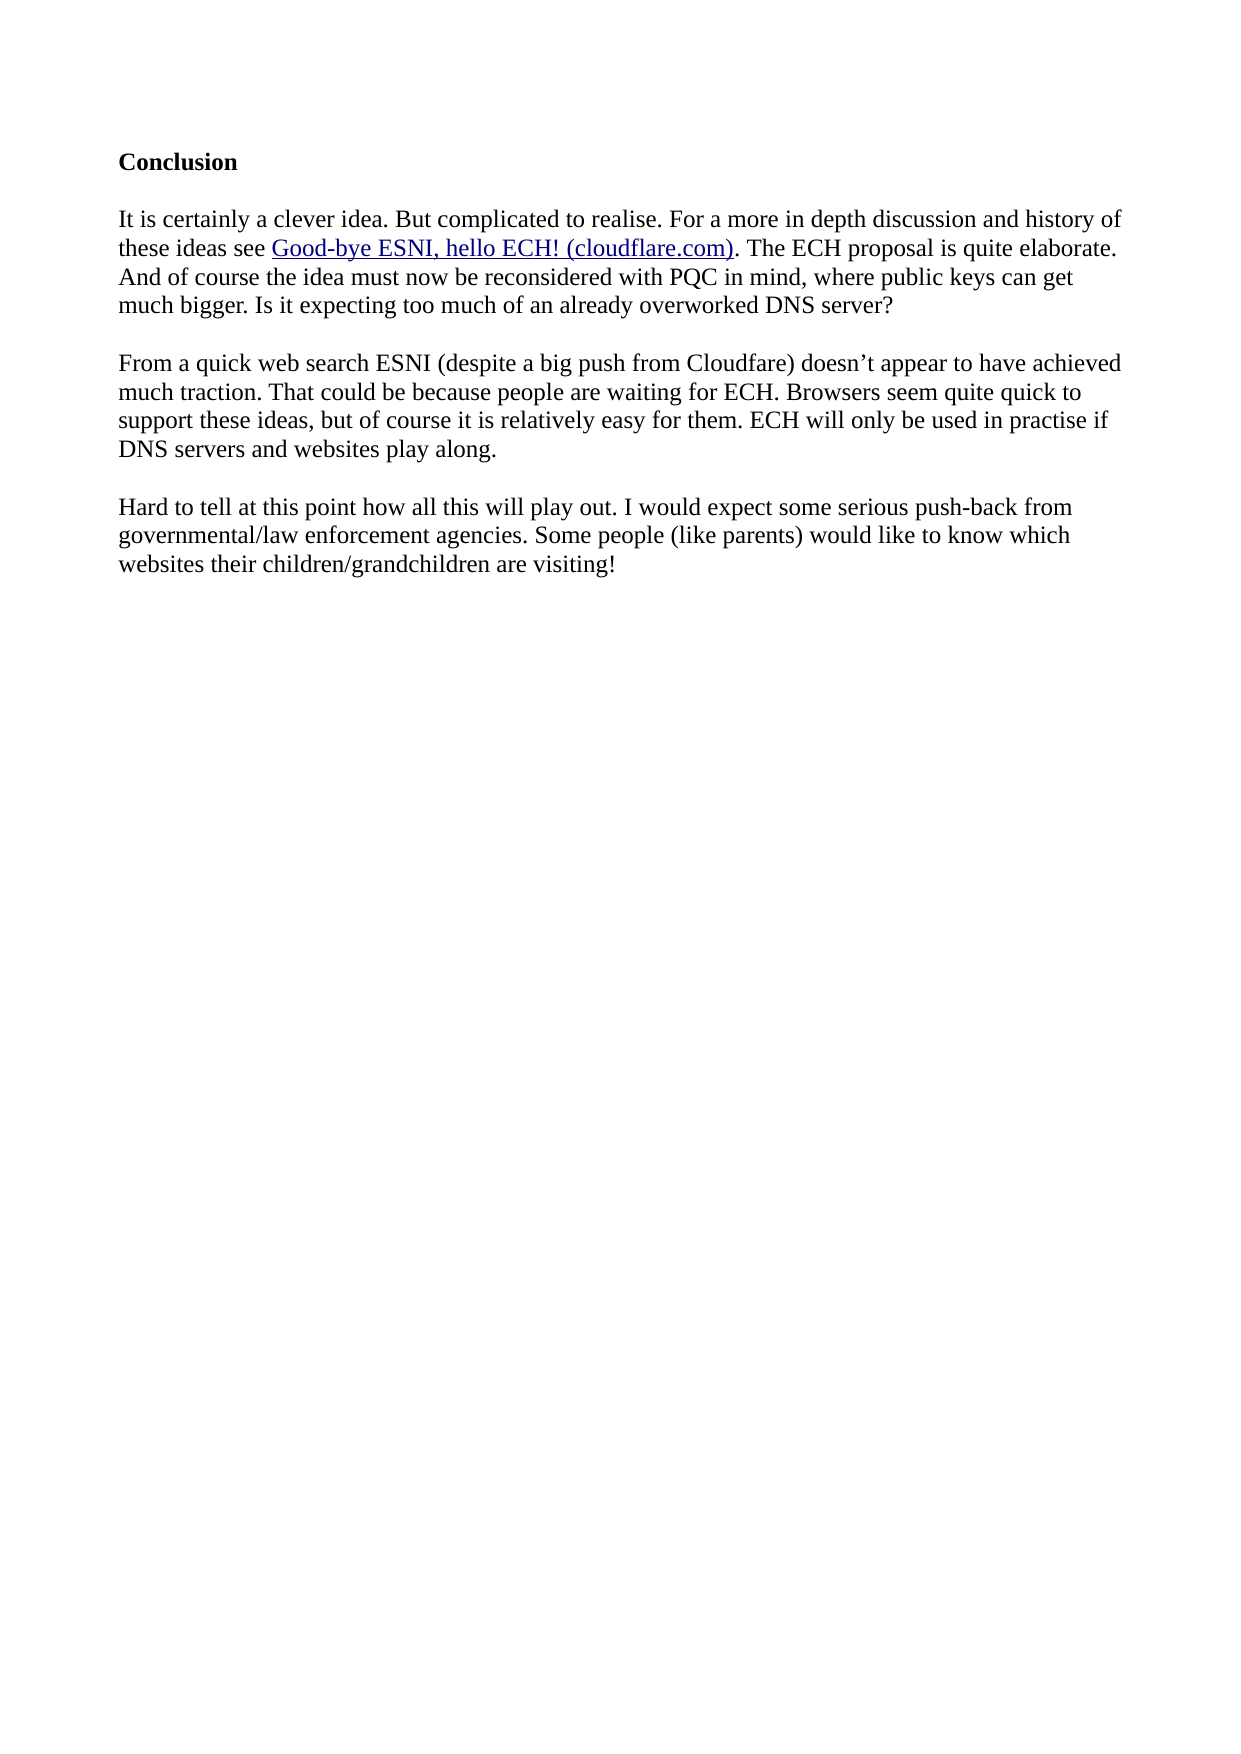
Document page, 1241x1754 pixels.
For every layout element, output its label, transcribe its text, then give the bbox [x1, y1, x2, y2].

text From a quick web search ESNI (despite a big push from Cloudfare) doesn’t appear to have achieved much traction. That could be because people are waiting for ECH. Browsers seem quite quick to support these ideas, but of course it is relatively easy for them. ECH will only be used in practise if DNS servers and websites play along. [118, 348, 1122, 463]
text Hard to tell at this point how all this will play out. I would expect some serious push-back from governmental/law enforcement agencies. Some people (like parents) would like to know which websites their children/grandchildren are visiting! [118, 492, 1122, 578]
text Conclusion [118, 147, 1122, 176]
text It is certainly a clever idea. But complicated to realise. For a more in depth discussion and history of these ideas see Good-bye ESNI, hello ECH! (cloudflare.com). The ECH proposal is quite elaborate. And of course the idea must now be reconsidered with PQC in mind, where public keys can get much bigger. Is it expecting too much of an already overworked DNS server? [118, 204, 1122, 319]
